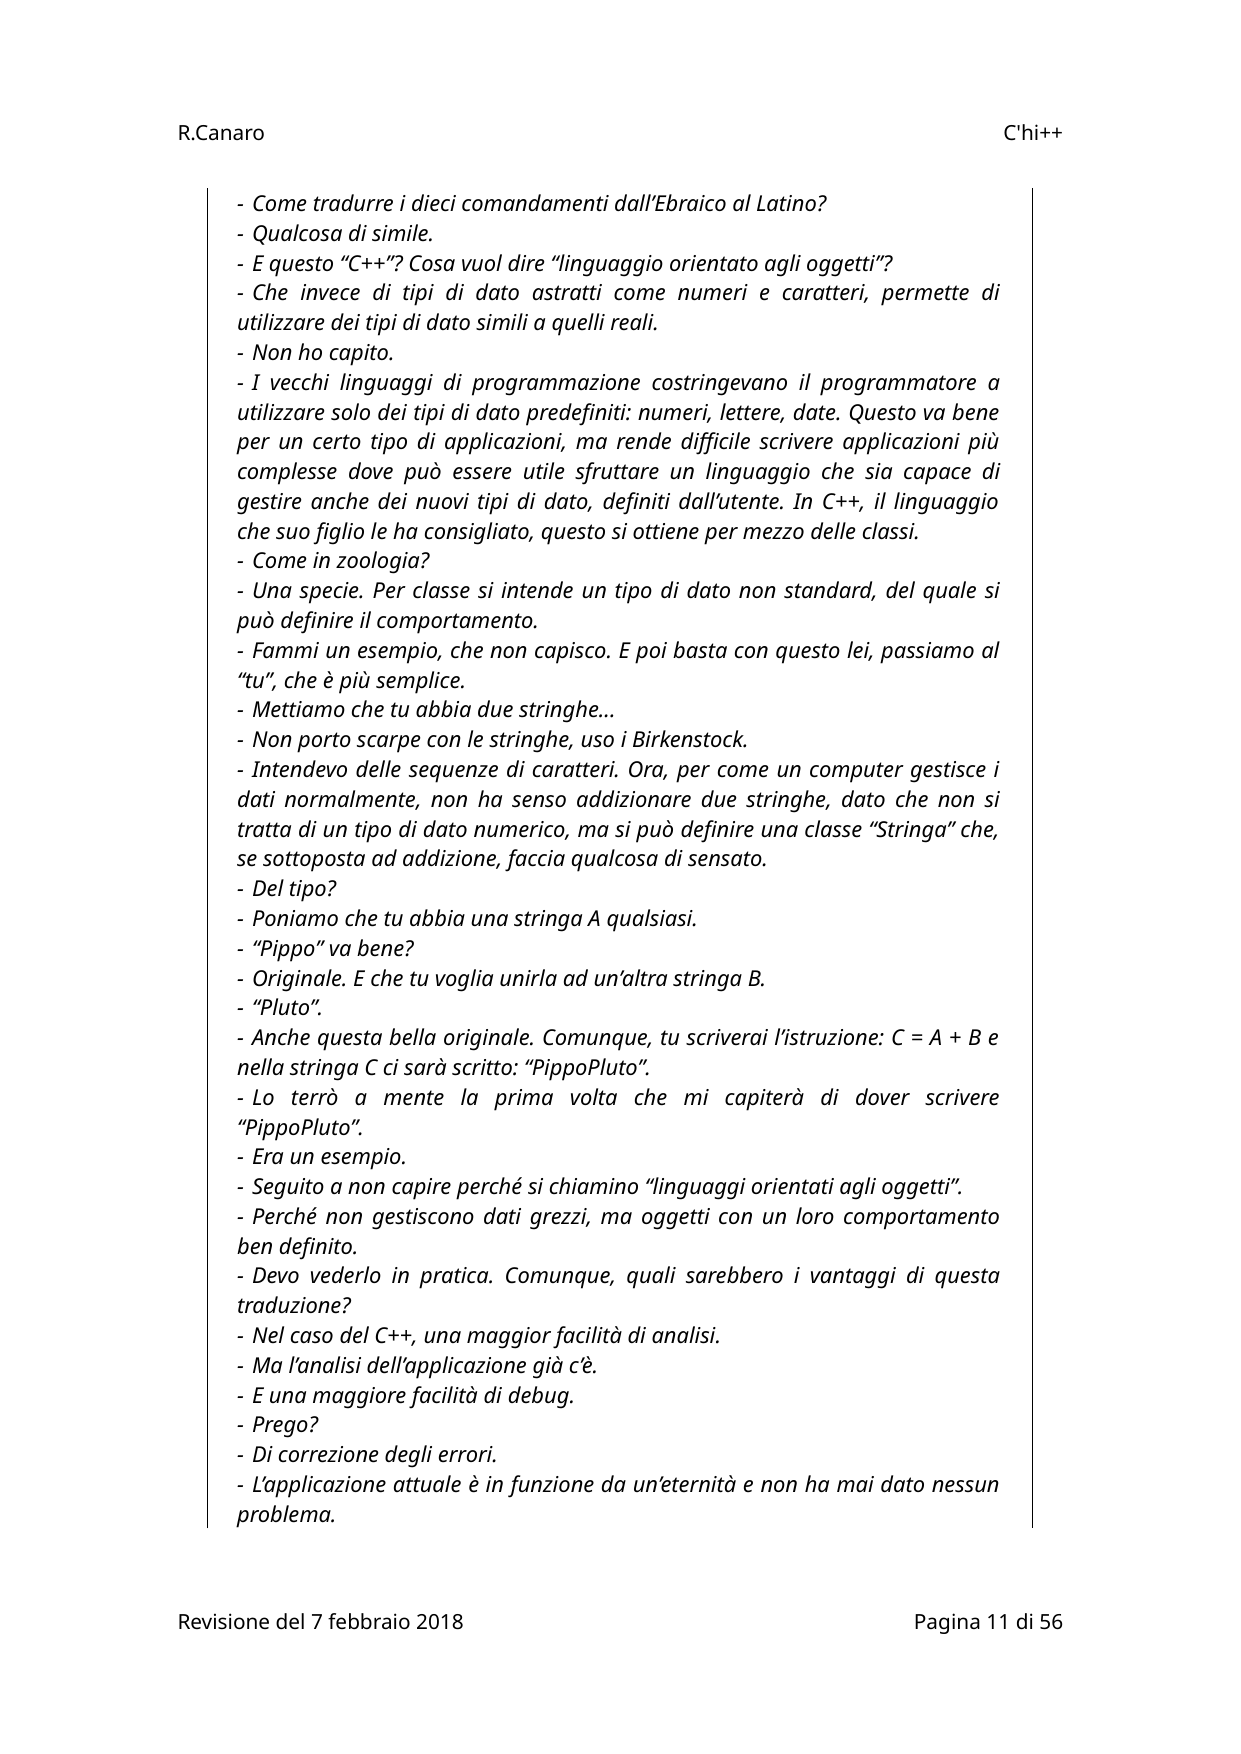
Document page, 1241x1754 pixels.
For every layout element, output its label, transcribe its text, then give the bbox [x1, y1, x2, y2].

text - Anche questa bella originale. Comunque, tu scriverai l’istruzione: C = A + B e nella stringa C ci sarà scritto: “PippoPluto”. [208, 1022, 1032, 1082]
text - “Pippo” va bene? [208, 933, 1032, 962]
text - Originale. E che tu voglia unirla ad un’altra stringa B. [208, 962, 1032, 992]
text - Fammi un esempio, che non capisco. E poi basta con questo lei, passiamo al “tu”, che è più semplice. [208, 635, 1032, 694]
text - Prego? [208, 1409, 1032, 1439]
text - Di correzione degli errori. [208, 1439, 1032, 1469]
text - Lo terrò a mente la prima volta che mi capiterà di dover scrivere “PippoPluto”. [208, 1082, 1032, 1141]
text - Era un esempio. [208, 1141, 1032, 1171]
text - E questo “C++”? Cosa vuol dire “linguaggio orientato agli oggetti”? [208, 247, 1032, 277]
text - Del tipo? [208, 873, 1032, 903]
text - Poniamo che tu abbia una stringa A qualsiasi. [208, 903, 1032, 933]
text - Come tradurre i dieci comandamenti dall’Ebraico al Latino? [208, 188, 1032, 218]
text - Una specie. Per classe si intende un tipo di dato non standard, del quale si può definire il comportamento. [208, 575, 1032, 635]
text - Come in zoologia? [208, 545, 1032, 575]
text - Devo vederlo in pratica. Comunque, quali sarebbero i vantaggi di questa traduzione? [208, 1260, 1032, 1320]
text - Intendevo delle sequenze di caratteri. Ora, per come un computer gestisce i dati normalmente, non ha senso addizionare due stringhe, dato che non si tratta di un tipo di dato numerico, ma si può definire una classe “Stringa” che, se sottoposta ad addizione, faccia qualcosa di sensato. [208, 754, 1032, 873]
text - Che invece di tipi di dato astratti come numeri e caratteri, permette di utilizzare dei tipi di dato simili a quelli reali. [208, 277, 1032, 337]
text - I vecchi linguaggi di programmazione costringevano il programmatore a utilizzare solo dei tipi di dato predefiniti: numeri, lettere, date. Questo va bene per un certo tipo di applicazioni, ma rende difficile scrivere applicazioni più complesse dove può essere utile sfruttare un linguaggio che sia capace di gestire anche dei nuovi tipi di dato, definiti dall’utente. In C++, il linguaggio che suo figlio le ha consigliato, questo si ottiene per mezzo delle classi. [208, 367, 1032, 545]
text - Nel caso del C++, una maggior facilità di analisi. [208, 1320, 1032, 1350]
text - Perché non gestiscono dati grezzi, ma oggetti con un loro comportamento ben definito. [208, 1201, 1032, 1260]
text - Seguito a non capire perché si chiamino “linguaggi orientati agli oggetti”. [208, 1171, 1032, 1201]
text - Qualcosa di simile. [208, 218, 1032, 247]
text - “Pluto”. [208, 992, 1032, 1022]
text - Non porto scarpe con le stringhe, uso i Birkenstock. [208, 724, 1032, 754]
text - L’applicazione attuale è in funzione da un’eternità e non ha mai dato nessun problema. [208, 1469, 1032, 1528]
text - Mettiamo che tu abbia due stringhe... [208, 694, 1032, 724]
text - Non ho capito. [208, 337, 1032, 367]
text - E una maggiore facilità di debug. [208, 1379, 1032, 1409]
text - Ma l’analisi dell’applicazione già c’è. [208, 1350, 1032, 1379]
